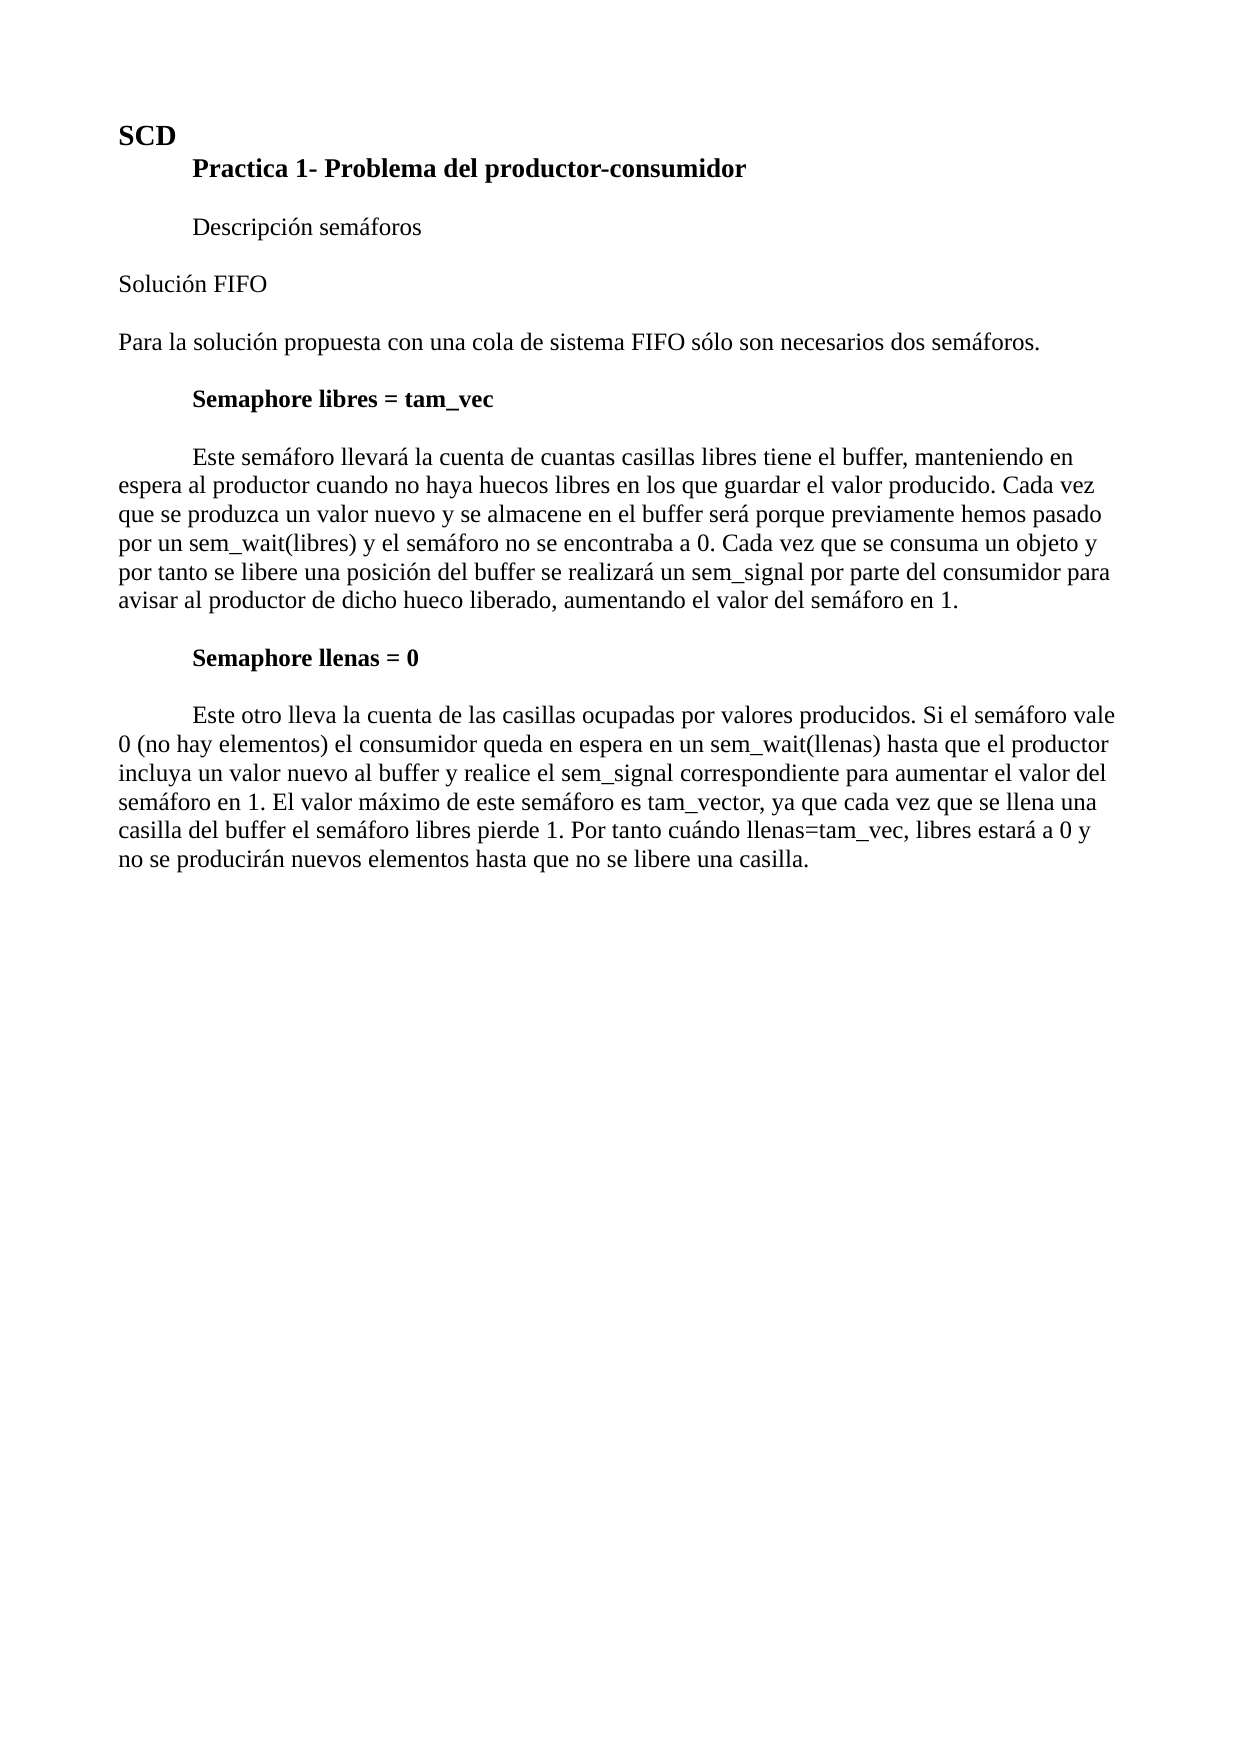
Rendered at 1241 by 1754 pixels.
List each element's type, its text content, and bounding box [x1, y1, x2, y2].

text Solución FIFO [118, 269, 1122, 298]
text Semaphore llenas = 0 [118, 643, 1122, 672]
text SCD [118, 118, 1122, 152]
text Semaphore libres = tam_vec [118, 384, 1122, 413]
text Para la solución propuesta con una cola de sistema FIFO sólo son necesarios dos semáforos. [118, 327, 1122, 355]
text Descripción semáforos [118, 212, 1122, 240]
text Este otro lleva la cuenta de las casillas ocupadas por valores producidos. Si el semáforo vale 0 (no hay elementos) el consumidor queda en espera en un sem_wait(llenas) hasta que el productor incluya un valor nuevo al buffer y realice el sem_signal correspondiente para aumentar el valor del semáforo en 1. El valor máximo de este semáforo es tam_vector, ya que cada vez que se llena una casilla del buffer el semáforo libres pierde 1. Por tanto cuándo llenas=tam_vec, libres estará a 0 y no se producirán nuevos elementos hasta que no se libere una casilla. [118, 700, 1122, 873]
text Practica 1- Problema del productor-consumidor [118, 152, 1122, 183]
text Este semáforo llevará la cuenta de cuantas casillas libres tiene el buffer, manteniendo en espera al productor cuando no haya huecos libres en los que guardar el valor producido. Cada vez que se produzca un valor nuevo y se almacene en el buffer será porque previamente hemos pasado por un sem_wait(libres) y el semáforo no se encontraba a 0. Cada vez que se consuma un objeto y por tanto se libere una posición del buffer se realizará un sem_signal por parte del consumidor para avisar al productor de dicho hueco liberado, aumentando el valor del semáforo en 1. [118, 442, 1122, 614]
